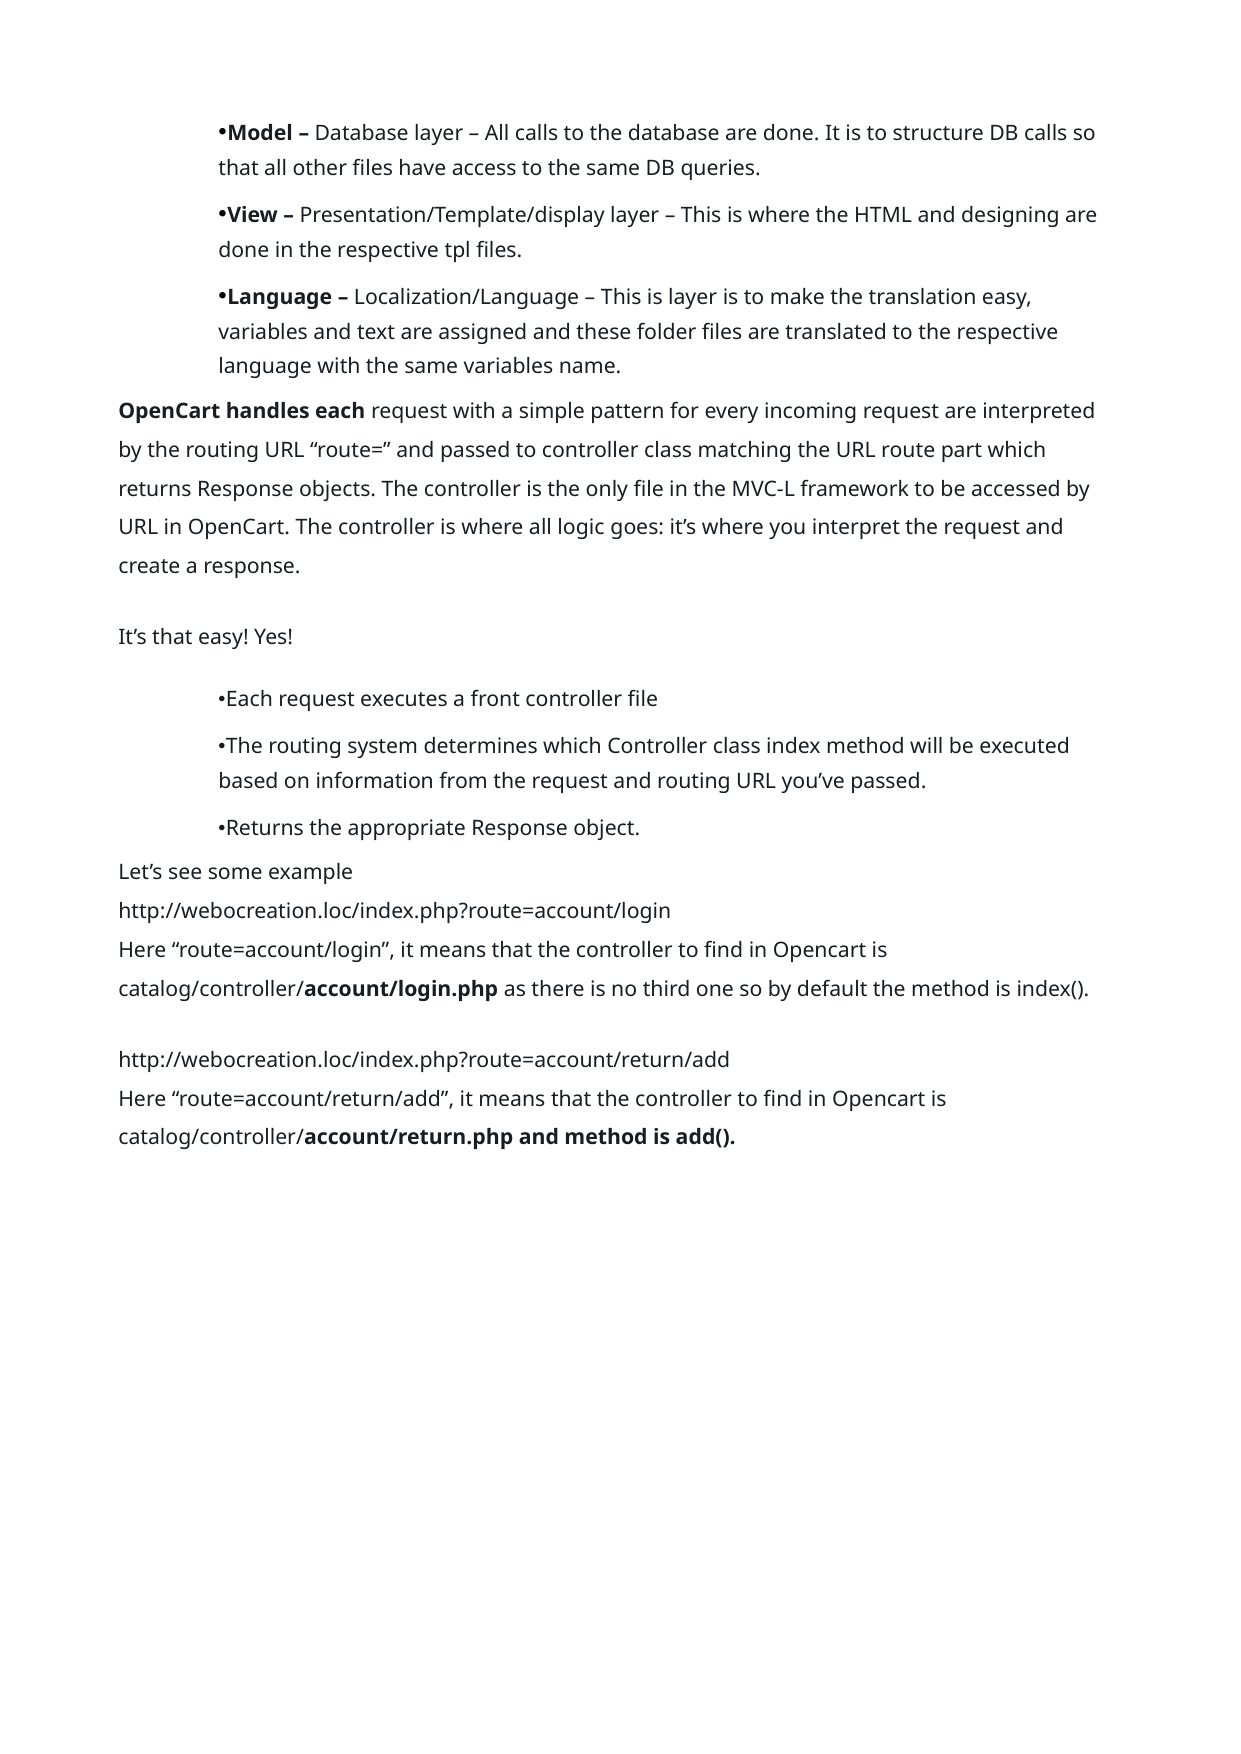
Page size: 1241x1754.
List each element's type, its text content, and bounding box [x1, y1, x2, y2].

list Language – Localization/Language – This is layer is to make the translation easy, variables and text are assigned and these folder files are translated to the respective language with the same variables name. [144, 282, 1122, 380]
list View – Presentation/Template/display layer – This is where the HTML and designing are done in the respective tpl files. [144, 200, 1122, 264]
text http://webocreation.loc/index.php?route=account/return/add Here “route=account/return/add”, it means that the controller to find in Opencart is catalog/controller/account/return.php and method is add(). [118, 1035, 1122, 1151]
list The routing system determines which Controller class index method will be executed based on information from the request and routing URL you’ve passed. [144, 731, 1122, 794]
text Let’s see some example http://webocreation.loc/index.php?route=account/login Here “route=account/login”, it means that the controller to find in Opencart is catalog/controller/account/login.php as there is no third one so by default the method is index(). [118, 847, 1122, 1002]
list Returns the appropriate Response object. [144, 812, 1122, 841]
list Model – Database layer – All calls to the database are done. It is to structure DB calls so that all other files have access to the same DB queries. [144, 118, 1122, 182]
list Each request executes a front controller file [144, 683, 1122, 712]
text OpenCart handles each request with a simple pattern for every incoming request are interpreted by the routing URL “route=” and passed to controller class matching the URL route part which returns Response objects. The controller is the only file in the MVC-L framework to be accessed by URL in OpenCart. The controller is where all logic goes: it’s where you interpret the request and create a response. [118, 386, 1122, 580]
text It’s that easy! Yes! [118, 612, 1122, 651]
